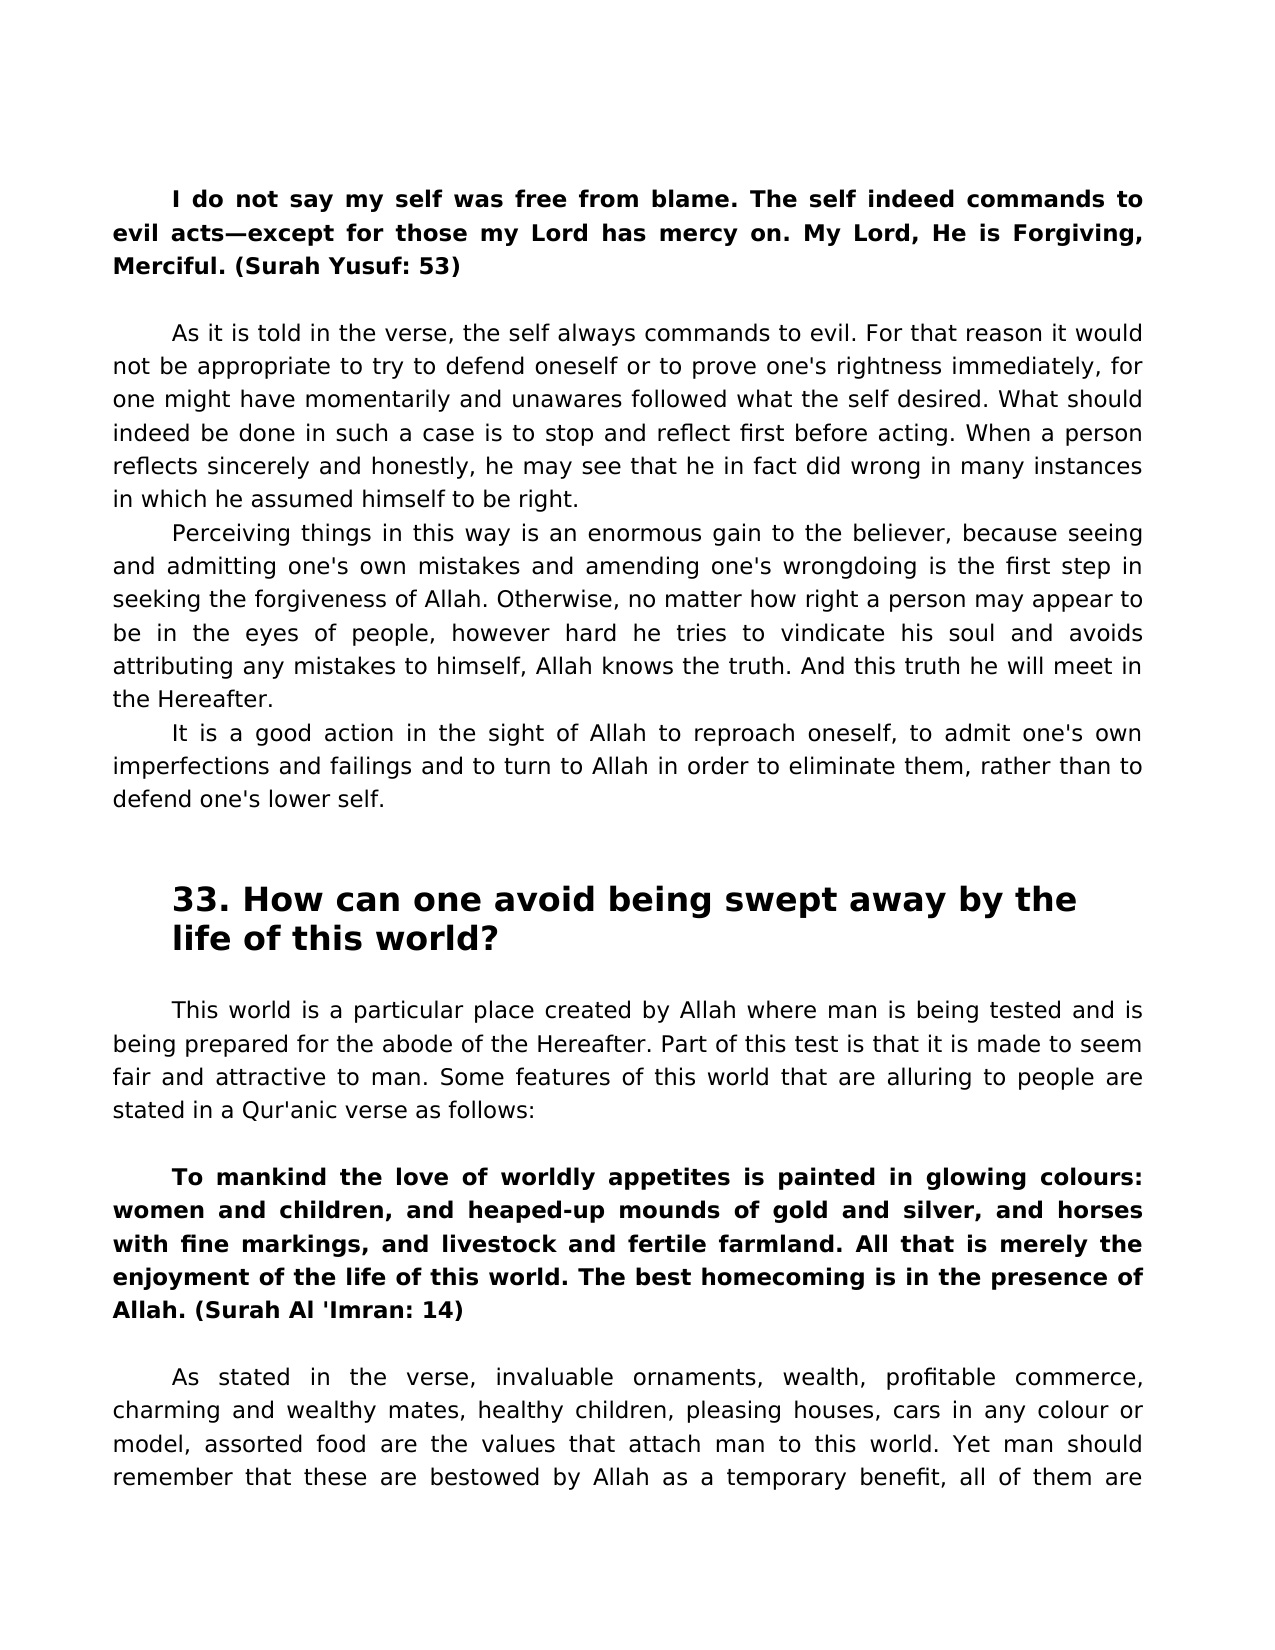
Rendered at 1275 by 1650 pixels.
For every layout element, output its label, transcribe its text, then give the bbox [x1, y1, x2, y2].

text It is a good action in the sight of Allah to reproach oneself, to admit one's own imperfections and failings and to turn to Allah in order to eliminate them, rather than to defend one's lower self. [112, 714, 1145, 814]
text life of this world? [112, 920, 1145, 959]
text Perceiving things in this way is an enormous gain to the believer, because seeing and admitting one's own mistakes and amending one's wrongdoing is the first step in seeking the forgiveness of Allah. Otherwise, no matter how right a person may appear to be in the eyes of people, however hard he tries to vindicate his soul and avoids attributing any mistakes to himself, Allah knows the truth. And this truth he will meet in the Hereafter. [112, 514, 1145, 714]
text I do not say my self was free from blame. The self indeed commands to evil acts—except for those my Lord has mercy on. My Lord, He is Forgiving, Merciful. (Surah Yusuf: 53) [112, 181, 1145, 281]
text This world is a particular place created by Allah where man is being tested and is being prepared for the abode of the Hereafter. Part of this test is that it is made to seem fair and attractive to man. Some features of this world that are alluring to people are stated in a Qur'anic verse as follows: [112, 992, 1145, 1125]
text As it is told in the verse, the self always commands to evil. For that reason it would not be appropriate to try to defend oneself or to prove one's rightness immediately, for one might have momentarily and unawares followed what the self desired. What should indeed be done in such a case is to stop and reflect first before acting. When a person reflects sincerely and honestly, he may see that he in fact did wrong in many instances in which he assumed himself to be right. [112, 314, 1145, 514]
text 33. How can one avoid being swept away by the [112, 881, 1145, 920]
text As stated in the verse, invaluable ornaments, wealth, profitable commerce, charming and wealthy mates, healthy children, pleasing houses, cars in any colour or model, assorted food are the values that attach man to this world. Yet man should remember that these are bestowed by Allah as a temporary benefit, all of them are [112, 1359, 1145, 1492]
text To mankind the love of worldly appetites is painted in glowing colours: women and children, and heaped-up mounds of gold and silver, and horses with fine markings, and livestock and fertile farmland. All that is merely the enjoyment of the life of this world. The best homecoming is in the presence of Allah. (Surah Al 'Imran: 14) [112, 1159, 1145, 1325]
